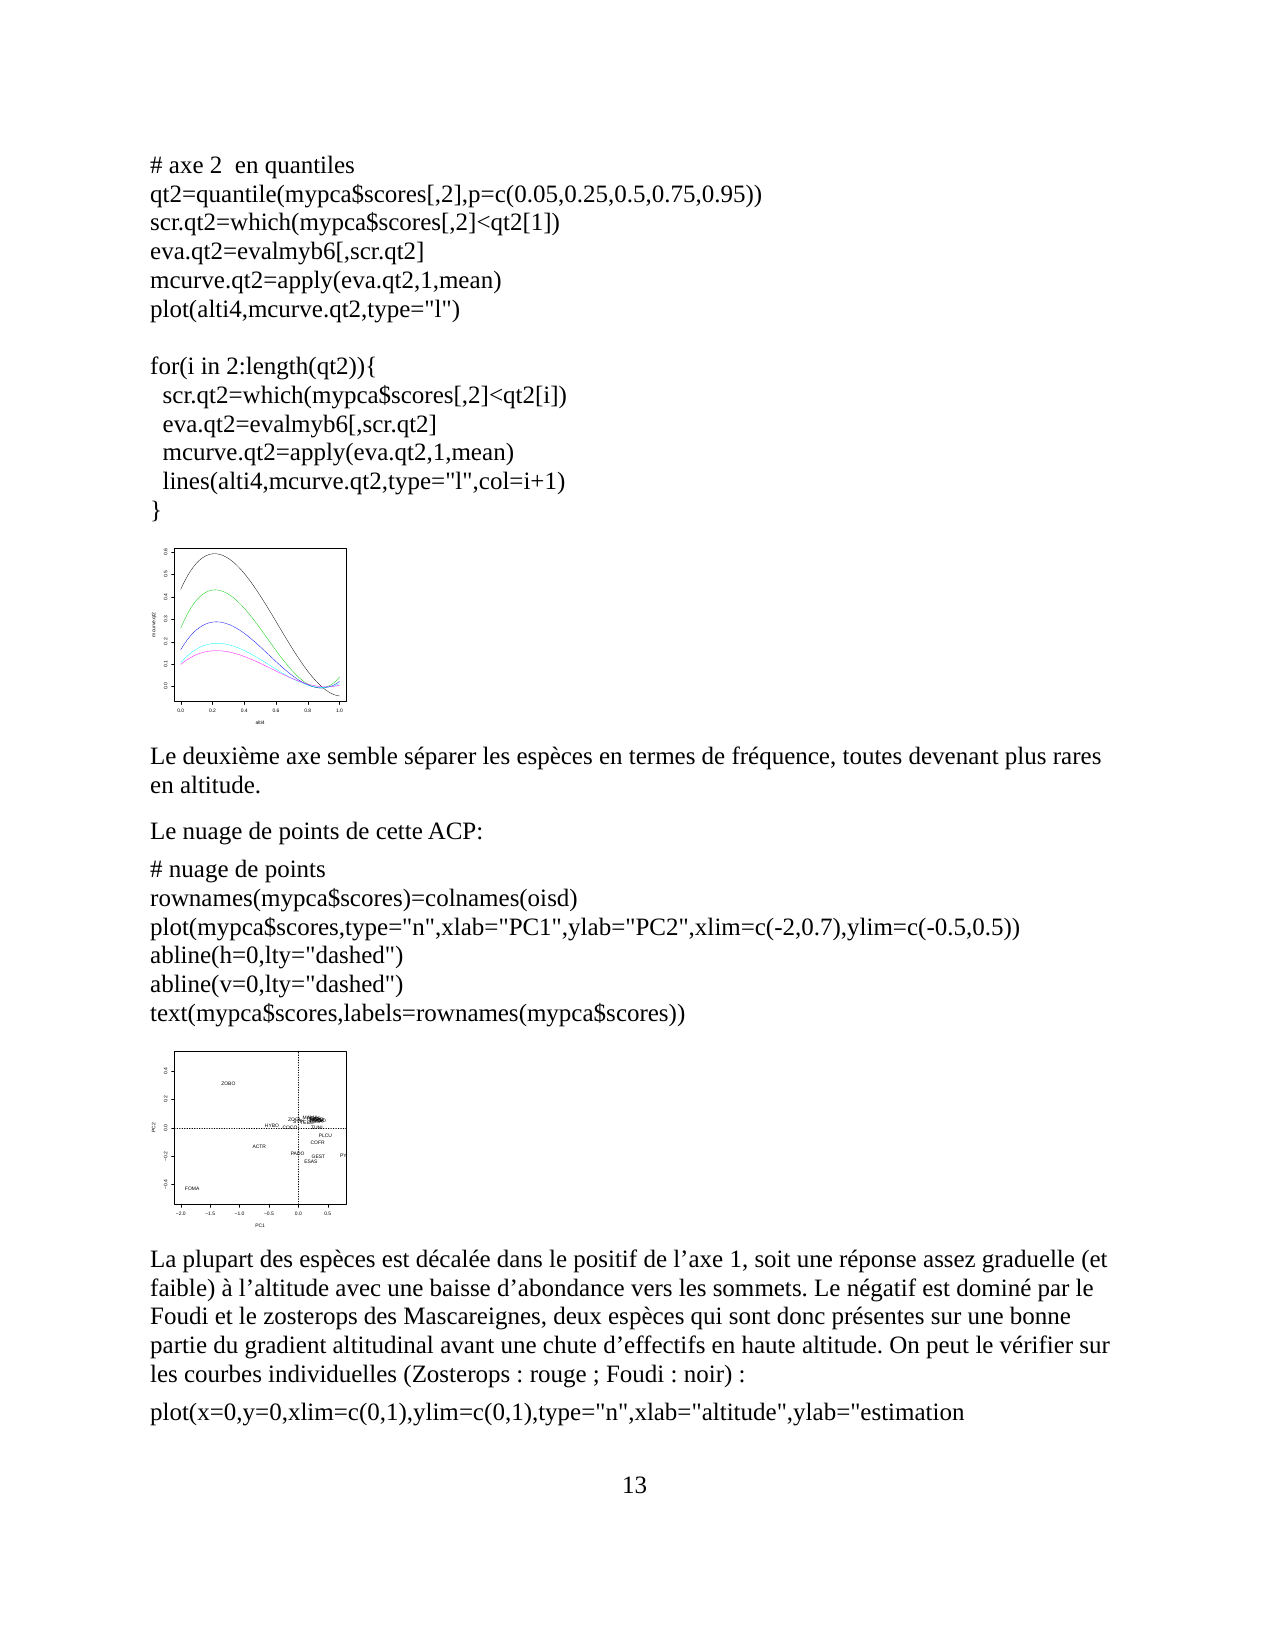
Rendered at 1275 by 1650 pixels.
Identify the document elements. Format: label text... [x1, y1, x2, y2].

text mcurve.qt2=apply(eva.qt2,1,mean) [150, 265, 1125, 294]
text eva.qt2=evalmyb6[,scr.qt2] [150, 409, 1125, 437]
text eva.qt2=evalmyb6[,scr.qt2] [150, 236, 1125, 265]
text # axe 2 en quantiles [150, 150, 1125, 179]
text abline(v=0,lty="dashed") [150, 969, 1125, 998]
text # nuage de points [150, 854, 1125, 883]
text abline(h=0,lty="dashed") [150, 940, 1125, 969]
text text(mypca$scores,labels=rownames(mypca$scores)) [150, 998, 1125, 1027]
text plot(alti4,mcurve.qt2,type="l") [150, 294, 1125, 322]
text for(i in 2:length(qt2)){ [150, 351, 1125, 380]
text Le nuage de points de cette ACP: [150, 816, 1125, 845]
text Le deuxième axe semble séparer les espèces en termes de fréquence, toutes devenant plus rares en altitude. [150, 741, 1125, 798]
text plot(mypca$scores,type="n",xlab="PC1",ylab="PC2",xlim=c(-2,0.7),ylim=c(-0.5,0.5)) [150, 912, 1125, 940]
text scr.qt2=which(mypca$scores[,2]<qt2[i]) [150, 380, 1125, 409]
text La plupart des espèces est décalée dans le positif de l’axe 1, soit une réponse assez graduelle (et faible) à l’altitude avec une baisse d’abondance vers les sommets. Le négatif est dominé par le Foudi et le zosterops des Mascareignes, deux espèces qui sont donc présentes sur une bonne partie du gradient altitudinal avant une chute d’effectifs en haute altitude. On peut le vérifier sur les courbes individuelles (Zosterops : rouge ; Foudi : noir) : [150, 1244, 1125, 1388]
text scr.qt2=which(mypca$scores[,2]<qt2[1]) [150, 207, 1125, 236]
text qt2=quantile(mypca$scores[,2],p=c(0.05,0.25,0.5,0.75,0.95)) [150, 179, 1125, 207]
text lines(alti4,mcurve.qt2,type="l",col=i+1) [150, 466, 1125, 495]
text plot(x=0,y=0,xlim=c(0,1),ylim=c(0,1),type="n",xlab="altitude",ylab="estimation [150, 1397, 1125, 1425]
text rownames(mypca$scores)=colnames(oisd) [150, 883, 1125, 912]
text } [150, 495, 1125, 524]
text mcurve.qt2=apply(eva.qt2,1,mean) [150, 437, 1125, 466]
